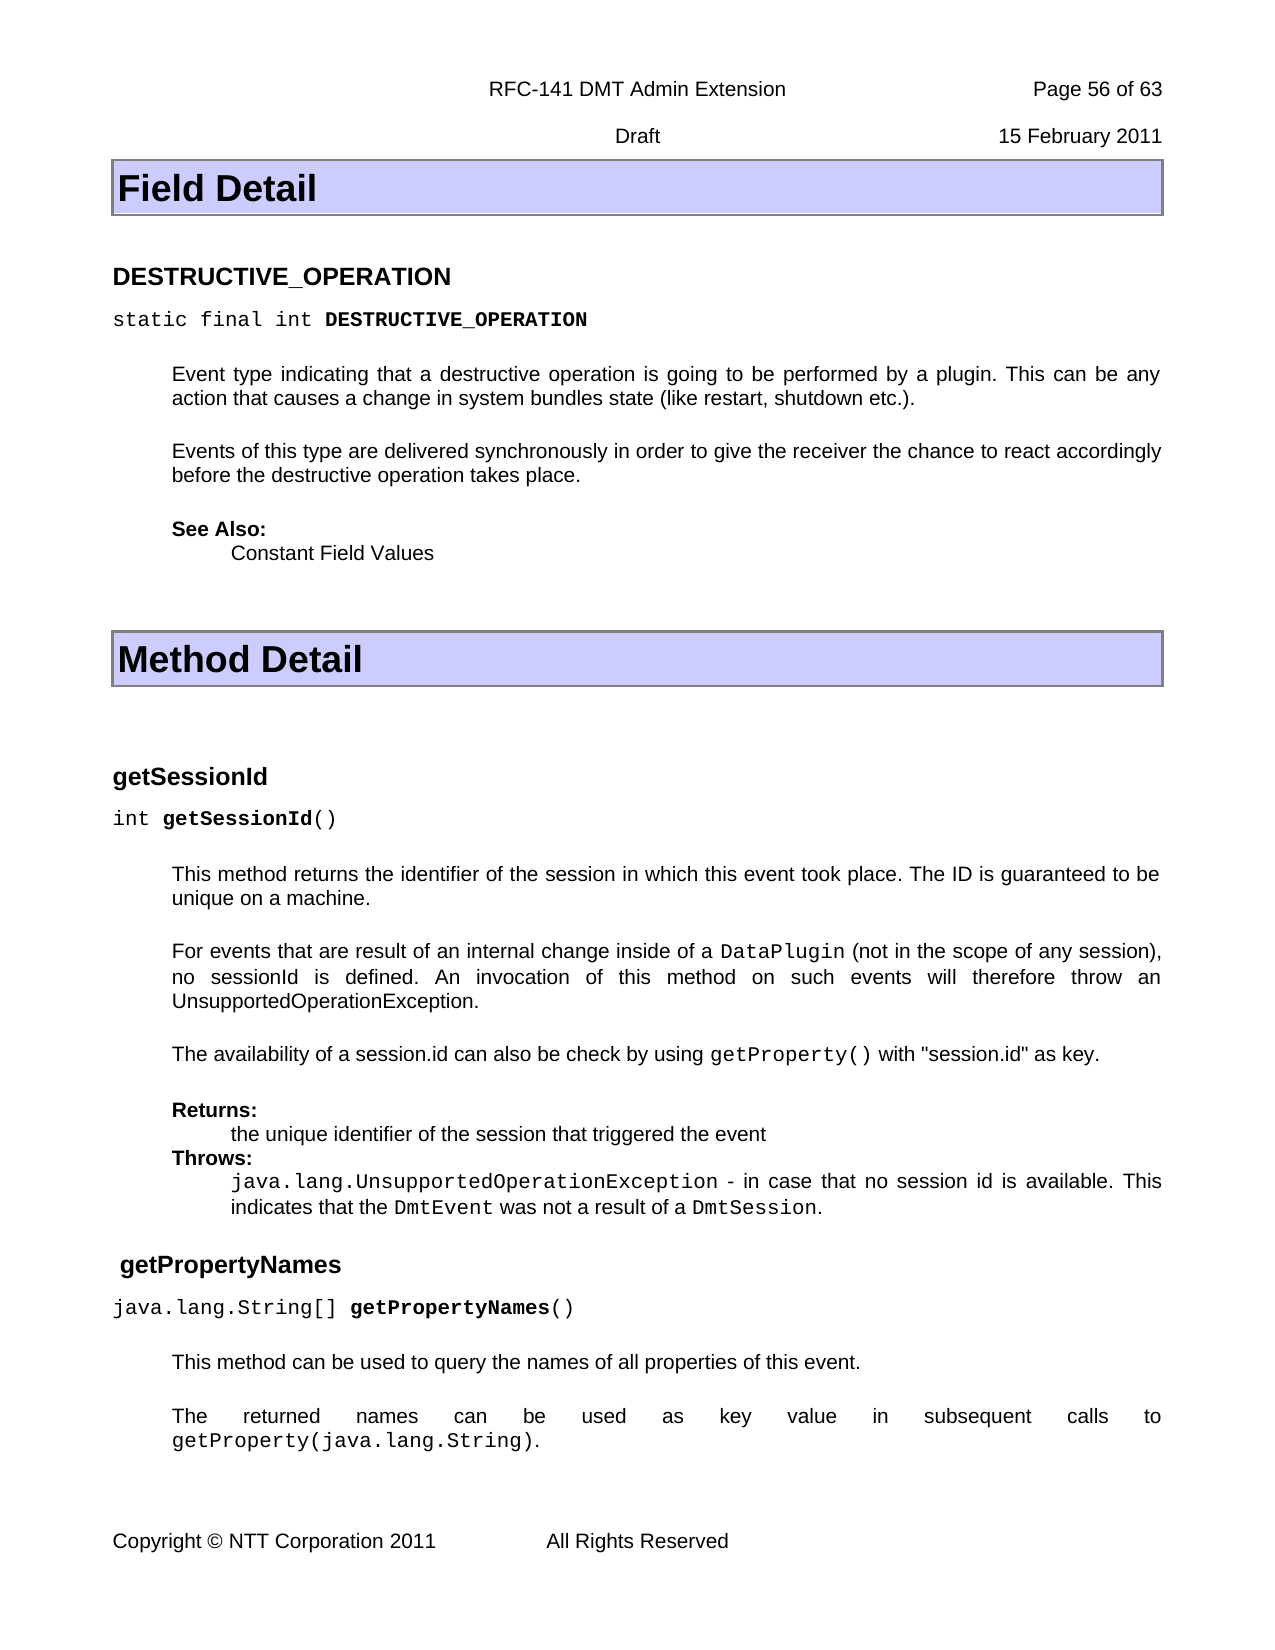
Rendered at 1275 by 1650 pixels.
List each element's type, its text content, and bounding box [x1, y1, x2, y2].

list the unique identifier of the session that triggered the event [231, 1121, 1162, 1145]
text java.lang.String[] getPropertyNames() [112, 1297, 1162, 1321]
text getPropertyNames [112, 1250, 1162, 1279]
subtitle Throws: [172, 1145, 1162, 1169]
list This method can be used to query the names of all properties of this event. [172, 1350, 1162, 1374]
table_header Field Detail [114, 161, 1161, 213]
subtitle Returns: [172, 1097, 1162, 1121]
list Constant Field Values [231, 540, 1162, 564]
list For events that are result of an internal change inside of a DataPlugin (not in the scope of any session), no sessionId is defined. An invocation of this method on such events will therefore throw an UnsupportedOperationException. [172, 939, 1162, 1013]
list java.lang.UnsupportedOperationException - in case that no session id is available. This indicates that the DmtEvent was not a result of a DmtSession. [231, 1169, 1162, 1221]
text getSessionId [112, 762, 1162, 791]
list This method returns the identifier of the session in which this event took place. The ID is guaranteed to be unique on a machine. [172, 861, 1162, 909]
subtitle See Also: [172, 516, 1162, 540]
list The availability of a session.id can also be check by using getProperty() with "session.id" as key. [172, 1042, 1162, 1068]
text int getSessionId() [112, 808, 1162, 832]
list Event type indicating that a destructive operation is going to be performed by a plugin. This can be any action that causes a change in system bundles state (like restart, shutdown etc.). [172, 362, 1162, 409]
text DESTRUCTIVE_OPERATION [112, 262, 1162, 291]
list The returned names can be used as key value in subsequent calls to getProperty(java.lang.String). [172, 1403, 1162, 1453]
text static final int DESTRUCTIVE_OPERATION [112, 308, 1162, 332]
list Events of this type are delivered synchronously in order to give the receiver the chance to react accordingly before the destructive operation takes place. [172, 439, 1162, 487]
table_header Method Detail [114, 633, 1161, 685]
